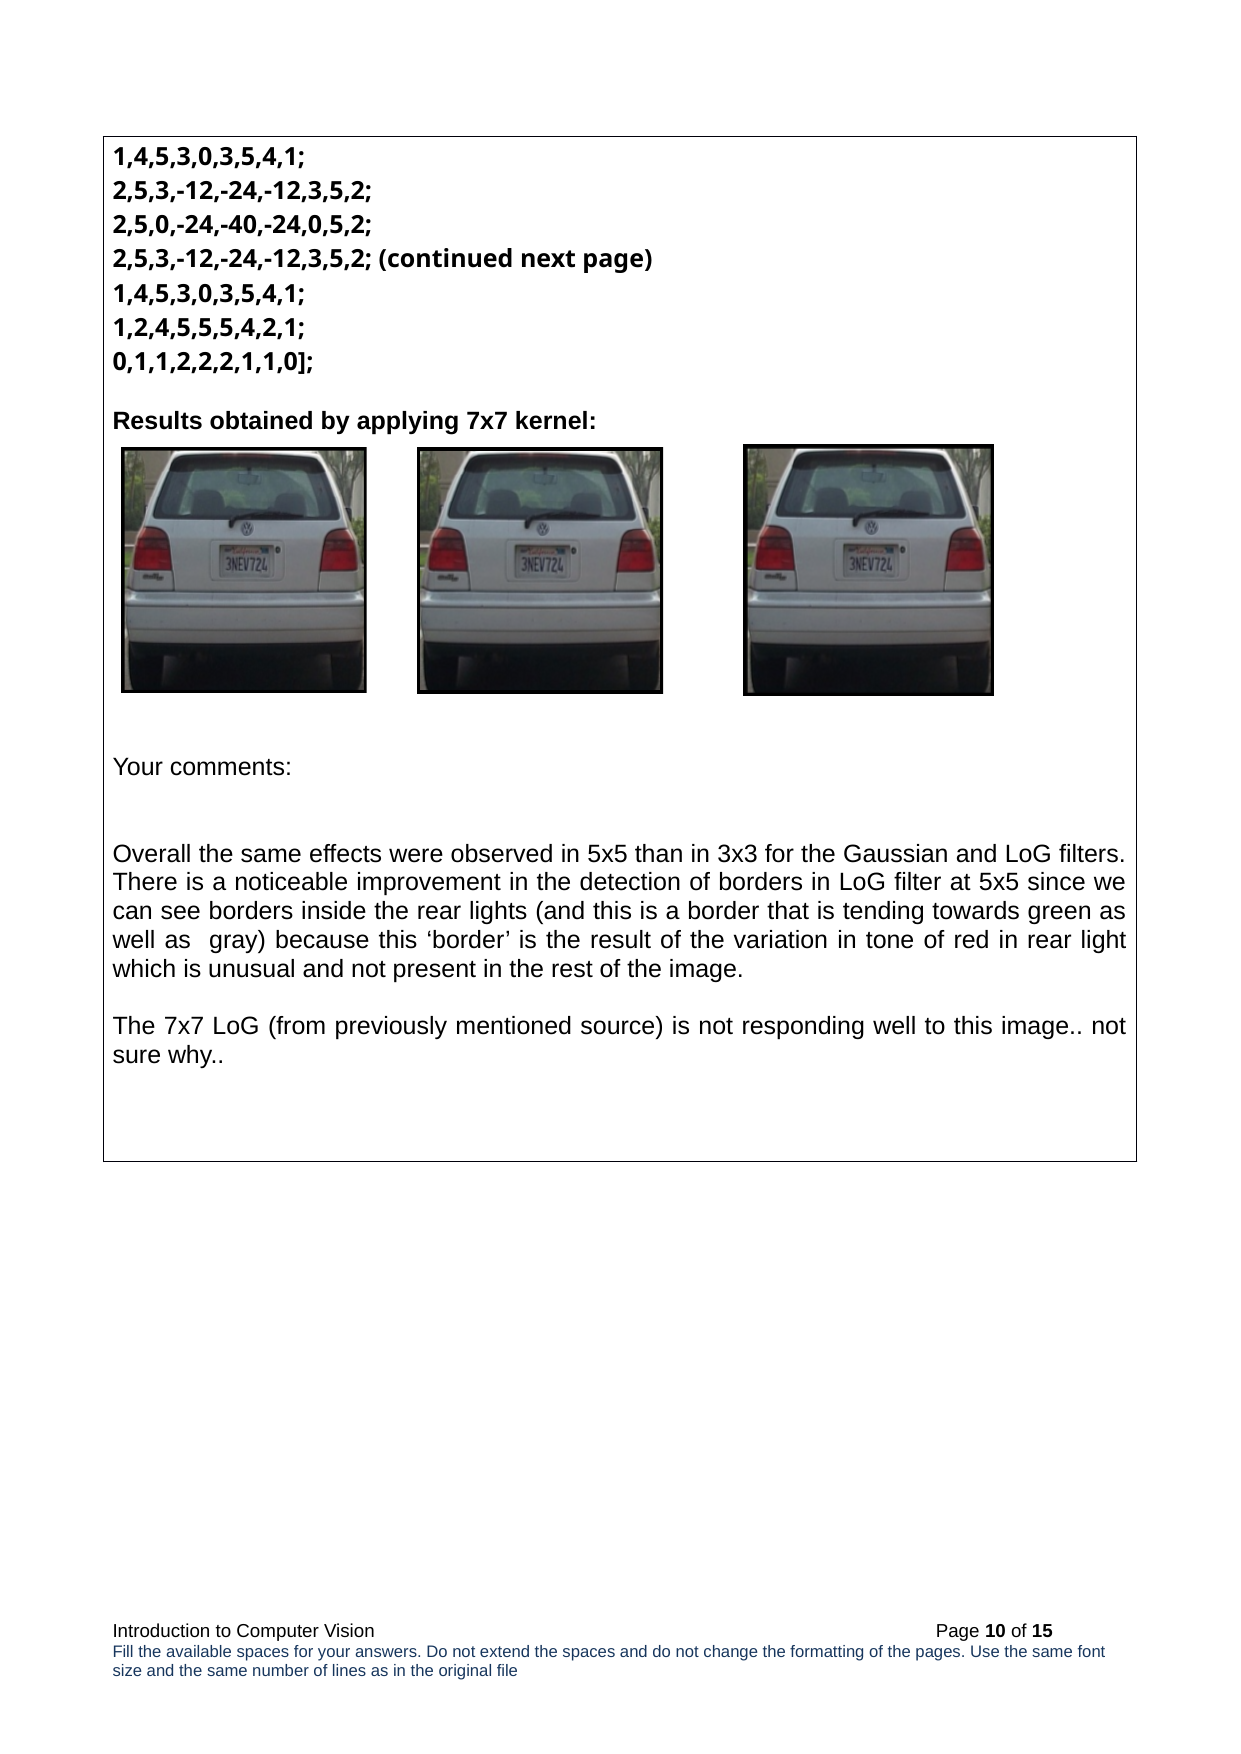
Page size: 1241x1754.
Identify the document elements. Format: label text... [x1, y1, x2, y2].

text 1,4,5,3,0,3,5,4,1; [112, 275, 1128, 309]
text 0,1,1,2,2,2,1,1,0]; [112, 343, 1128, 377]
picture [417, 447, 664, 694]
text Overall the same effects were observed in 5x5 than in 3x3 for the Gaussian and LoG filters. There is a noticeable improvement in the detection of borders in LoG filter at 5x5 since we can see borders inside the rear lights (and this is a border that is tending towards green as well as gray) because this ‘border’ is the result of the variation in tone of red in rear light which is unusual and not present in the rest of the image. [112, 838, 1128, 982]
text 2,5,0,-24,-40,-24,0,5,2; [112, 207, 1128, 241]
picture [743, 444, 994, 696]
text 1,2,4,5,5,5,4,2,1; [112, 309, 1128, 343]
text The 7x7 LoG (from previously mentioned source) is not responding well to this image.. not sure why.. [112, 1011, 1128, 1068]
text 2,5,3,-12,-24,-12,3,5,2; [112, 173, 1128, 207]
text Your comments: [104, 749, 1136, 781]
picture [121, 447, 367, 693]
text 1,4,5,3,0,3,5,4,1; [104, 137, 1136, 173]
text 2,5,3,-12,-24,-12,3,5,2; (continued next page) [112, 241, 1128, 275]
text Results obtained by applying 7x7 kernel: [112, 406, 1128, 435]
